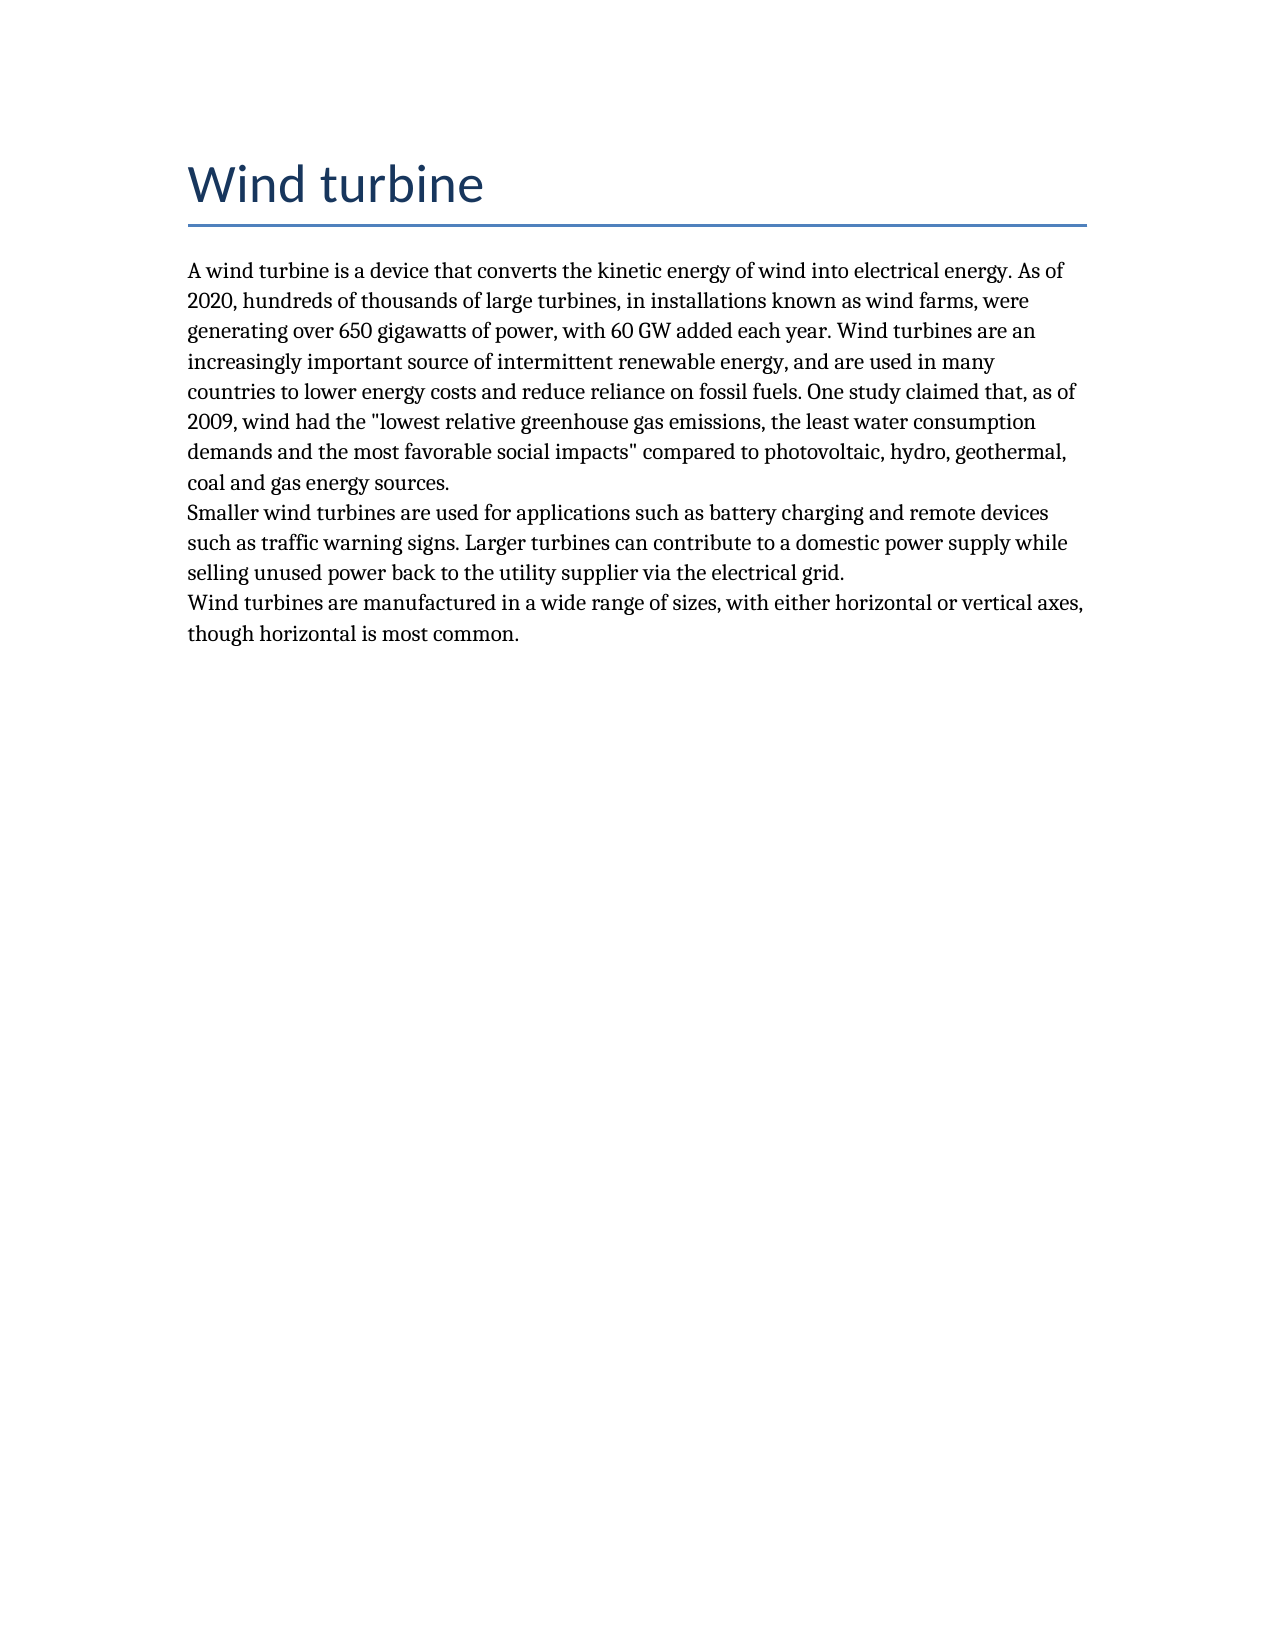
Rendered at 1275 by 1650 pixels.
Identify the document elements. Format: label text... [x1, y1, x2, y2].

text A wind turbine is a device that converts the kinetic energy of wind into electrical energy. As of 2020, hundreds of thousands of large turbines, in installations known as wind farms, were generating over 650 gigawatts of power, with 60 GW added each year. Wind turbines are an increasingly important source of intermittent renewable energy, and are used in many countries to lower energy costs and reduce reliance on fossil fuels. One study claimed that, as of 2009, wind had the "lowest relative greenhouse gas emissions, the least water consumption demands and the most favorable social impacts" compared to photovoltaic, hydro, geothermal, coal and gas energy sources. Smaller wind turbines are used for applications such as battery charging and remote devices such as traffic warning signs. Larger turbines can contribute to a domestic power supply while selling unused power back to the utility supplier via the electrical grid. Wind turbines are manufactured in a wide range of sizes, with either horizontal or vertical axes, though horizontal is most common. [187, 258, 1087, 647]
title Wind turbine [187, 150, 1087, 227]
